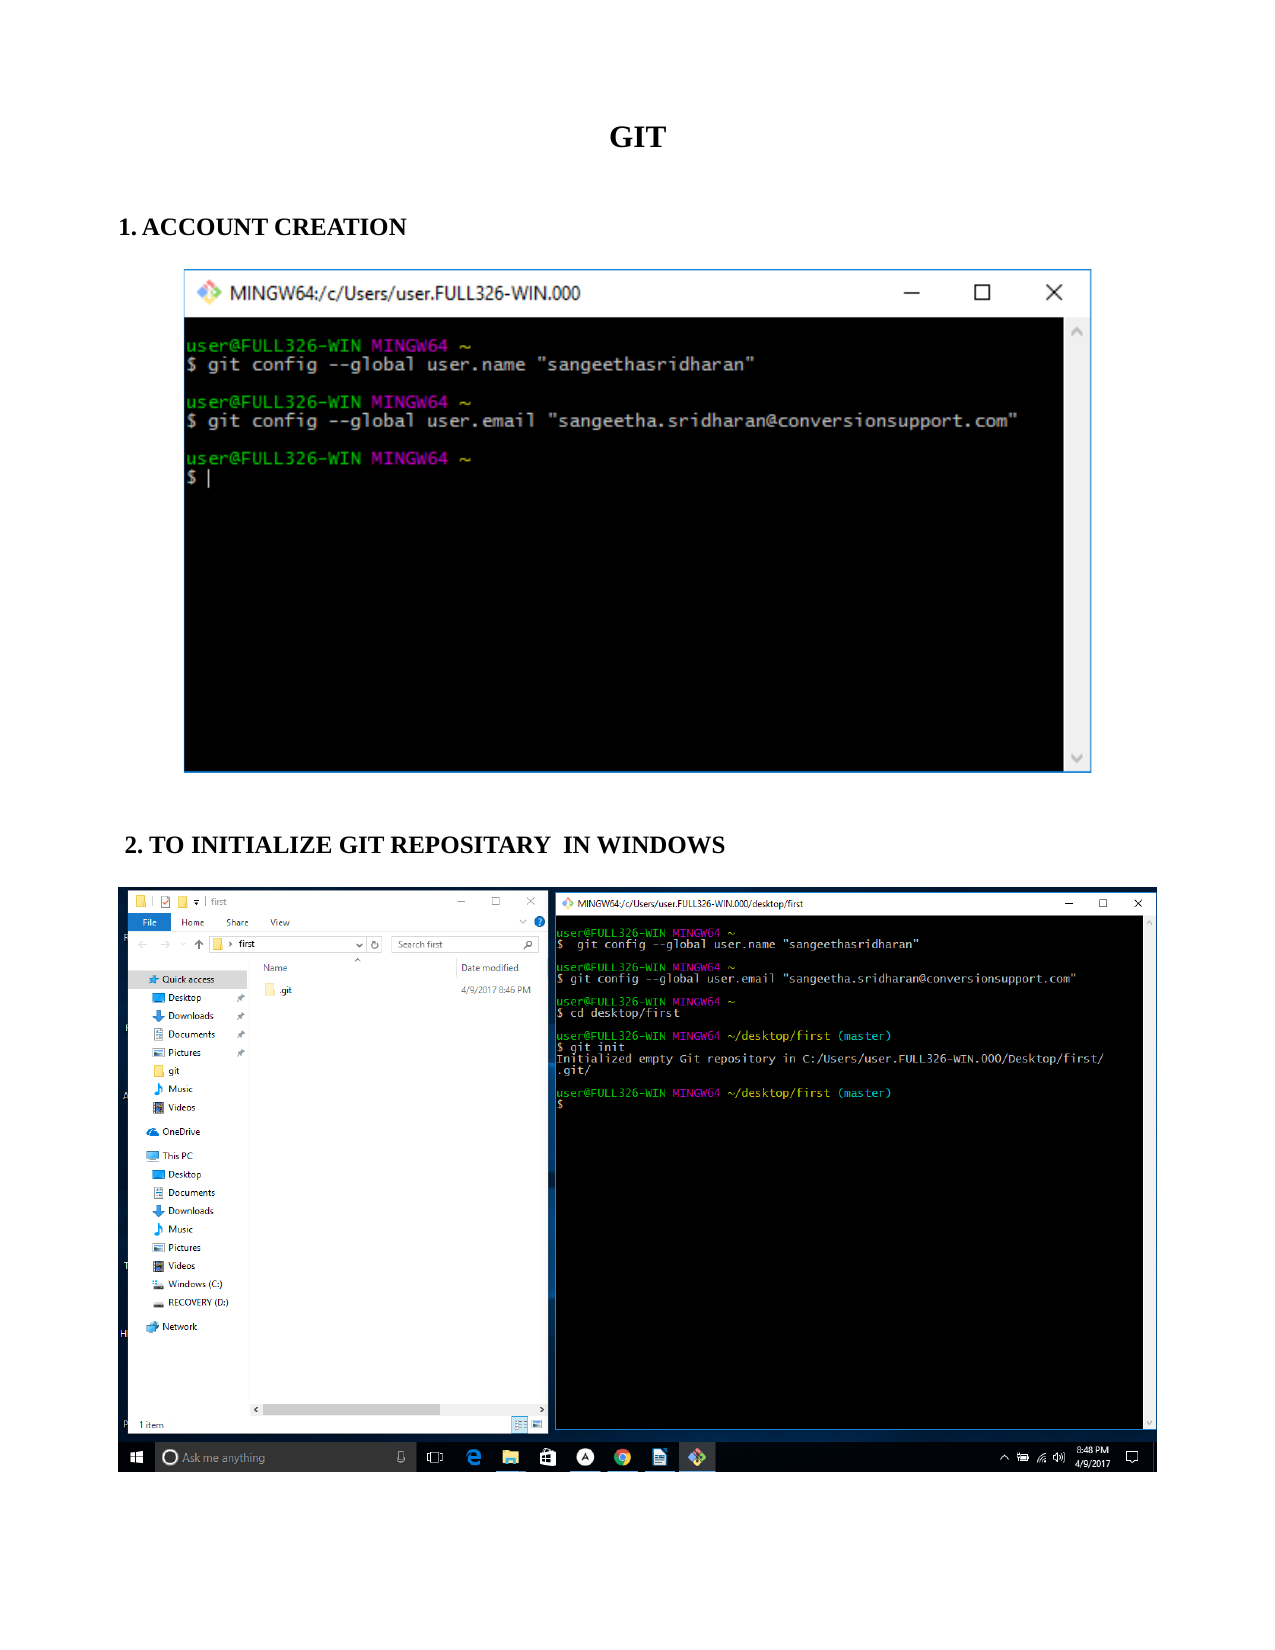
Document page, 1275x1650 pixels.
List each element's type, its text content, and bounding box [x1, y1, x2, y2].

text 1. ACCOUNT CREATION [118, 212, 1157, 241]
picture [118, 887, 1157, 1472]
picture [183, 269, 1092, 773]
text 2. TO INITIALIZE GIT REPOSITARY IN WINDOWS [118, 830, 1157, 859]
